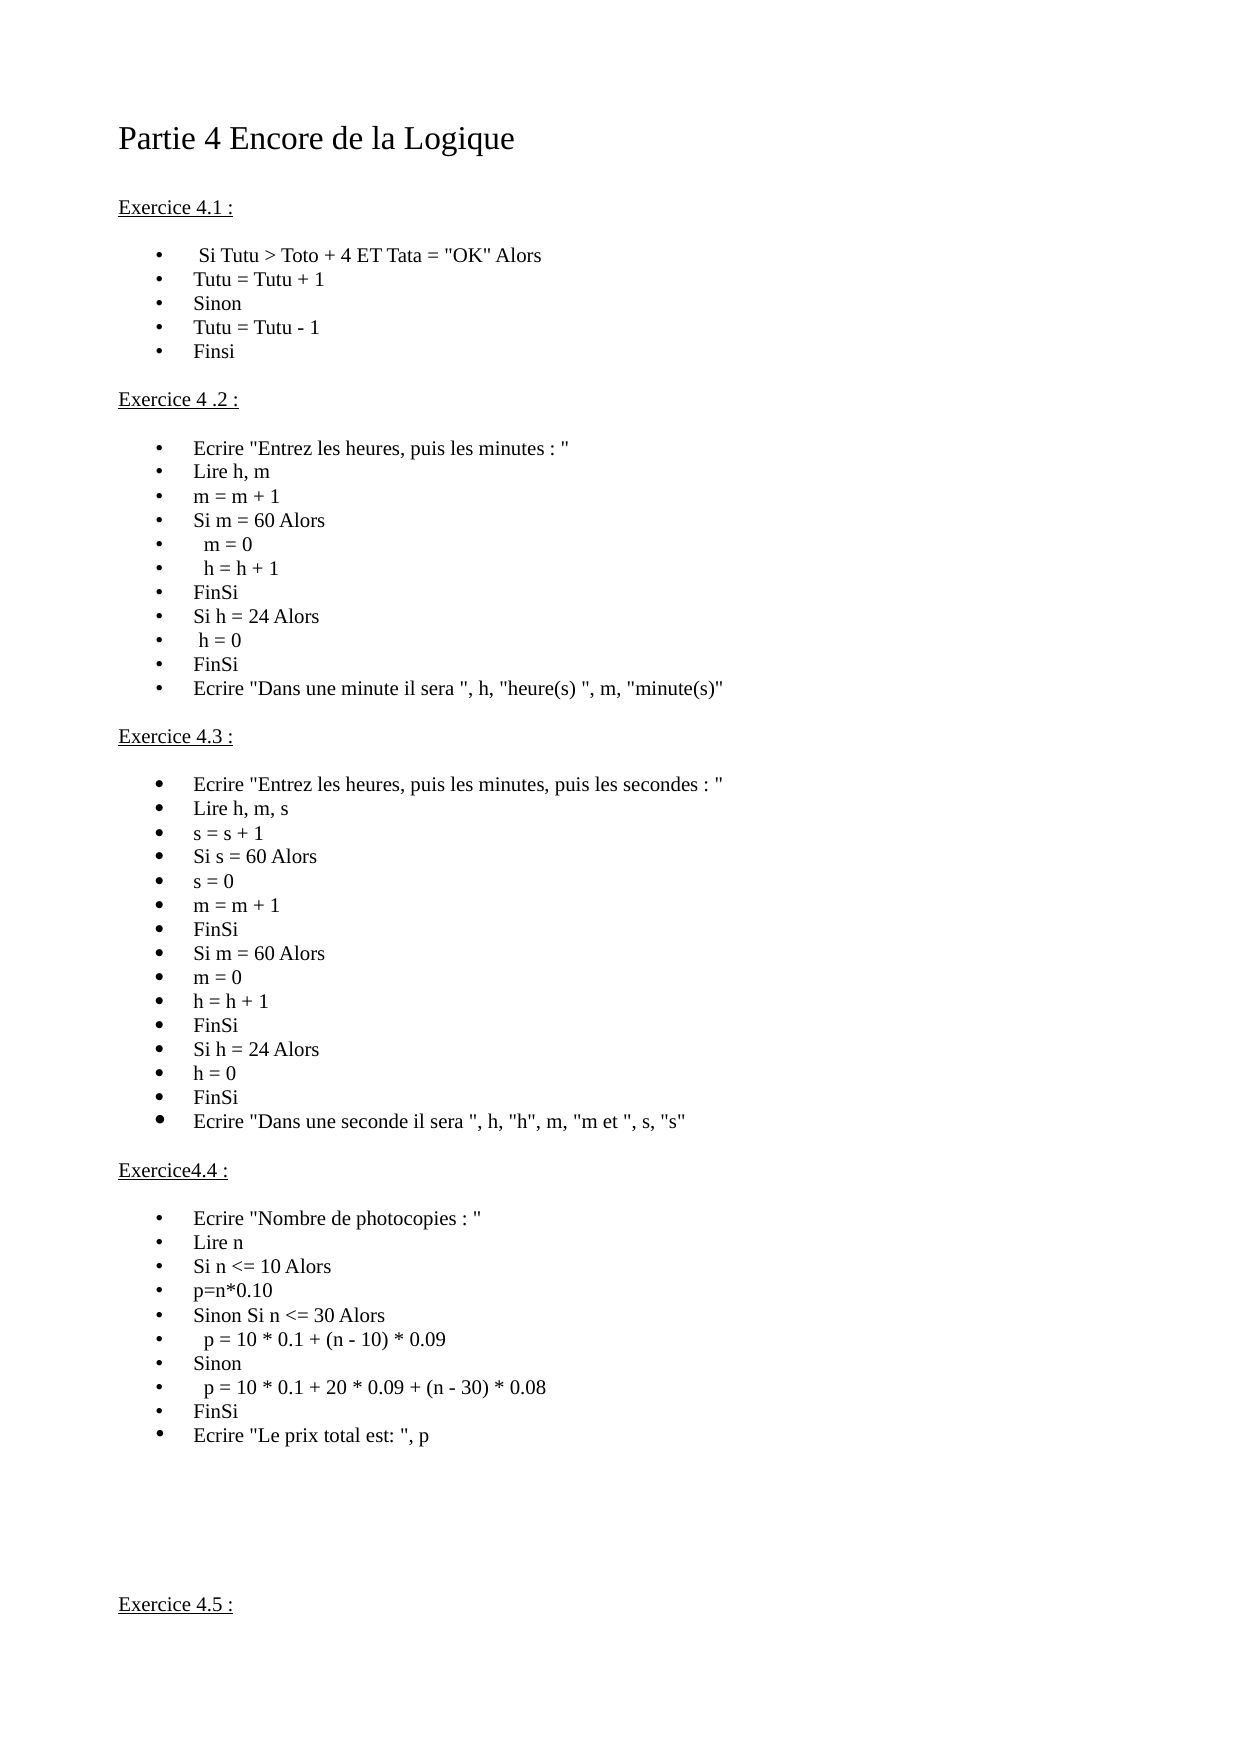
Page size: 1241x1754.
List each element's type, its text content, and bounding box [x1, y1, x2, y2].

list s = 0 [156, 868, 1122, 893]
list Si s = 60 Alors [156, 844, 1122, 868]
list Tutu = Tutu + 1 [156, 267, 1122, 291]
list Ecrire "Dans une seconde il sera ", h, "h", m, "m et ", s, "s" [156, 1109, 1122, 1134]
list FinSi [156, 652, 1122, 676]
text Partie 4 Encore de la Logique [118, 118, 1122, 156]
list Sinon [156, 291, 1122, 315]
list Sinon Si n <= 30 Alors [156, 1302, 1122, 1327]
list FinSi [156, 917, 1122, 941]
text Exercice 4 .2 : [118, 387, 1122, 411]
list Si n <= 10 Alors [156, 1254, 1122, 1278]
list s = s + 1 [156, 820, 1122, 844]
list Lire h, m, s [156, 796, 1122, 820]
list Si m = 60 Alors [156, 941, 1122, 965]
text Exercice 4.1 : [118, 195, 1122, 219]
list p = 10 * 0.1 + (n - 10) * 0.09 [156, 1327, 1122, 1351]
text Exercice4.4 : [118, 1158, 1122, 1182]
list Ecrire "Entrez les heures, puis les minutes, puis les secondes : " [156, 772, 1122, 796]
list p = 10 * 0.1 + 20 * 0.09 + (n - 30) * 0.08 [156, 1375, 1122, 1399]
list Sinon [156, 1351, 1122, 1375]
list m = 0 [156, 965, 1122, 989]
list FinSi [156, 580, 1122, 604]
list Si m = 60 Alors [156, 508, 1122, 532]
list m = 0 [156, 532, 1122, 556]
list Finsi [156, 339, 1122, 363]
list p=n*0.10 [156, 1278, 1122, 1302]
text Exercice 4.3 : [118, 724, 1122, 748]
list Si Tutu > Toto + 4 ET Tata = "OK" Alors [156, 243, 1122, 267]
list h = h + 1 [156, 989, 1122, 1013]
list FinSi [156, 1013, 1122, 1037]
list Ecrire "Le prix total est: ", p [156, 1423, 1122, 1448]
list FinSi [156, 1085, 1122, 1109]
list Tutu = Tutu - 1 [156, 315, 1122, 339]
list Ecrire "Nombre de photocopies : " [156, 1206, 1122, 1230]
list Lire h, m [156, 459, 1122, 483]
list Ecrire "Dans une minute il sera ", h, "heure(s) ", m, "minute(s)" [156, 676, 1122, 700]
list Si h = 24 Alors [156, 604, 1122, 628]
list h = h + 1 [156, 556, 1122, 580]
list FinSi [156, 1399, 1122, 1423]
list Ecrire "Entrez les heures, puis les minutes : " [156, 435, 1122, 459]
list h = 0 [156, 1061, 1122, 1085]
list h = 0 [156, 628, 1122, 652]
list Lire n [156, 1230, 1122, 1254]
list Si h = 24 Alors [156, 1037, 1122, 1061]
text Exercice 4.5 : [118, 1592, 1122, 1616]
list m = m + 1 [156, 483, 1122, 508]
list m = m + 1 [156, 893, 1122, 917]
